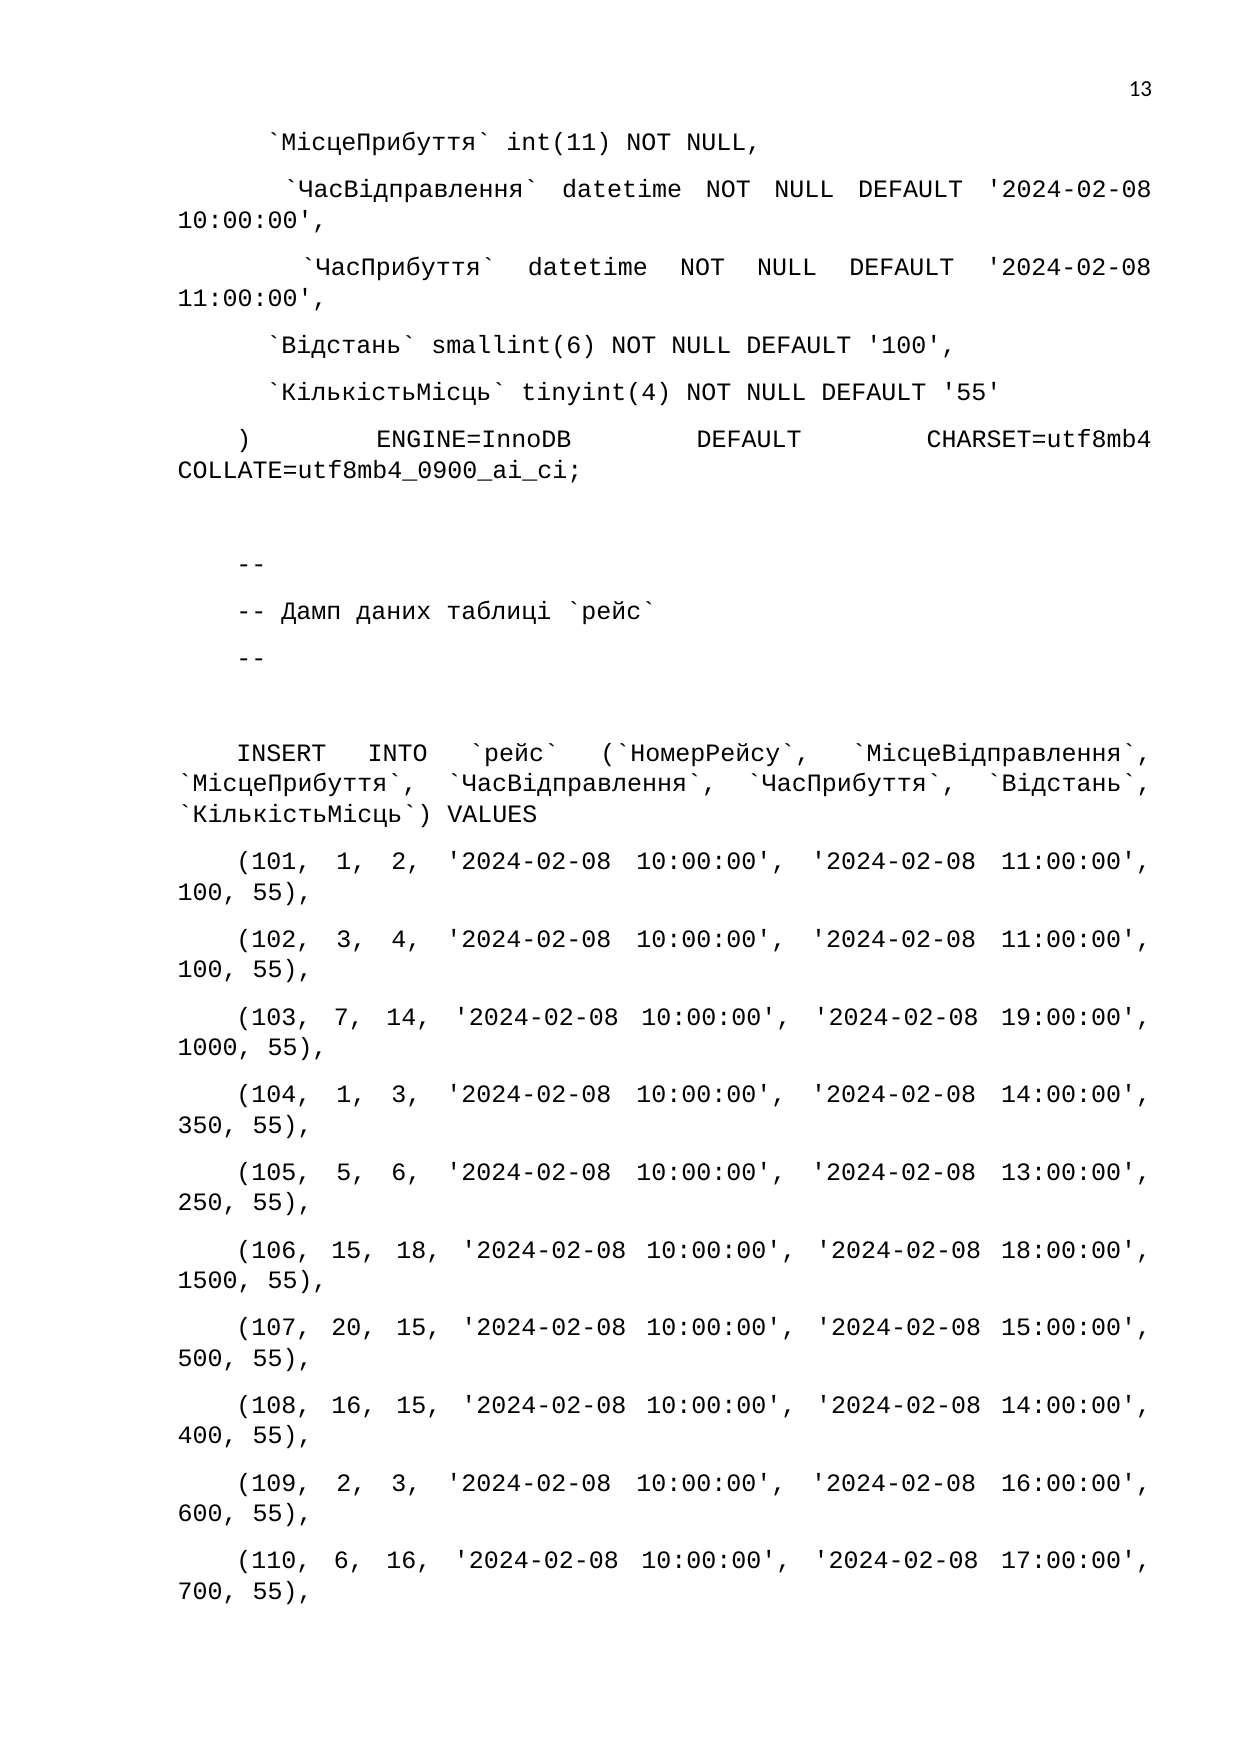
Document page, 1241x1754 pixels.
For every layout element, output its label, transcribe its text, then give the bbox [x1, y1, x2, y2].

text (101, 1, 2, '2024-02-08 10:00:00', '2024-02-08 11:00:00', 100, 55), [177, 849, 1152, 907]
text (102, 3, 4, '2024-02-08 10:00:00', '2024-02-08 11:00:00', 100, 55), [177, 926, 1152, 985]
text (108, 16, 15, '2024-02-08 10:00:00', '2024-02-08 14:00:00', 400, 55), [177, 1393, 1152, 1451]
text (110, 6, 16, '2024-02-08 10:00:00', '2024-02-08 17:00:00', 700, 55), [177, 1548, 1152, 1607]
text `МісцеПрибуття` int(11) NOT NULL, [177, 130, 1152, 158]
text INSERT INTO `рейс` (`НомерРейсу`, `МісцеВідправлення`, `МісцеПрибуття`, `ЧасВідправлення`, `ЧасПрибуття`, `Відстань`, `КількістьМісць`) VALUES [177, 740, 1152, 830]
text (103, 7, 14, '2024-02-08 10:00:00', '2024-02-08 19:00:00', 1000, 55), [177, 1004, 1152, 1063]
text `Відстань` smallint(6) NOT NULL DEFAULT '100', [177, 332, 1152, 361]
text ) ENGINE=InnoDB DEFAULT CHARSET=utf8mb4 COLLATE=utf8mb4_0900_ai_ci; [177, 427, 1152, 486]
text (104, 1, 3, '2024-02-08 10:00:00', '2024-02-08 14:00:00', 350, 55), [177, 1082, 1152, 1141]
text (107, 20, 15, '2024-02-08 10:00:00', '2024-02-08 15:00:00', 500, 55), [177, 1315, 1152, 1374]
text -- Дамп даних таблиці `рейс` [177, 599, 1152, 627]
text `ЧасВідправлення` datetime NOT NULL DEFAULT '2024-02-08 10:00:00', [177, 177, 1152, 236]
text (105, 5, 6, '2024-02-08 10:00:00', '2024-02-08 13:00:00', 250, 55), [177, 1159, 1152, 1218]
text `ЧасПрибуття` datetime NOT NULL DEFAULT '2024-02-08 11:00:00', [177, 255, 1152, 313]
text `КількістьМісць` tinyint(4) NOT NULL DEFAULT '55' [177, 379, 1152, 408]
text -- [177, 552, 1152, 580]
text (106, 15, 18, '2024-02-08 10:00:00', '2024-02-08 18:00:00', 1500, 55), [177, 1237, 1152, 1296]
text -- [177, 646, 1152, 674]
text (109, 2, 3, '2024-02-08 10:00:00', '2024-02-08 16:00:00', 600, 55), [177, 1470, 1152, 1529]
